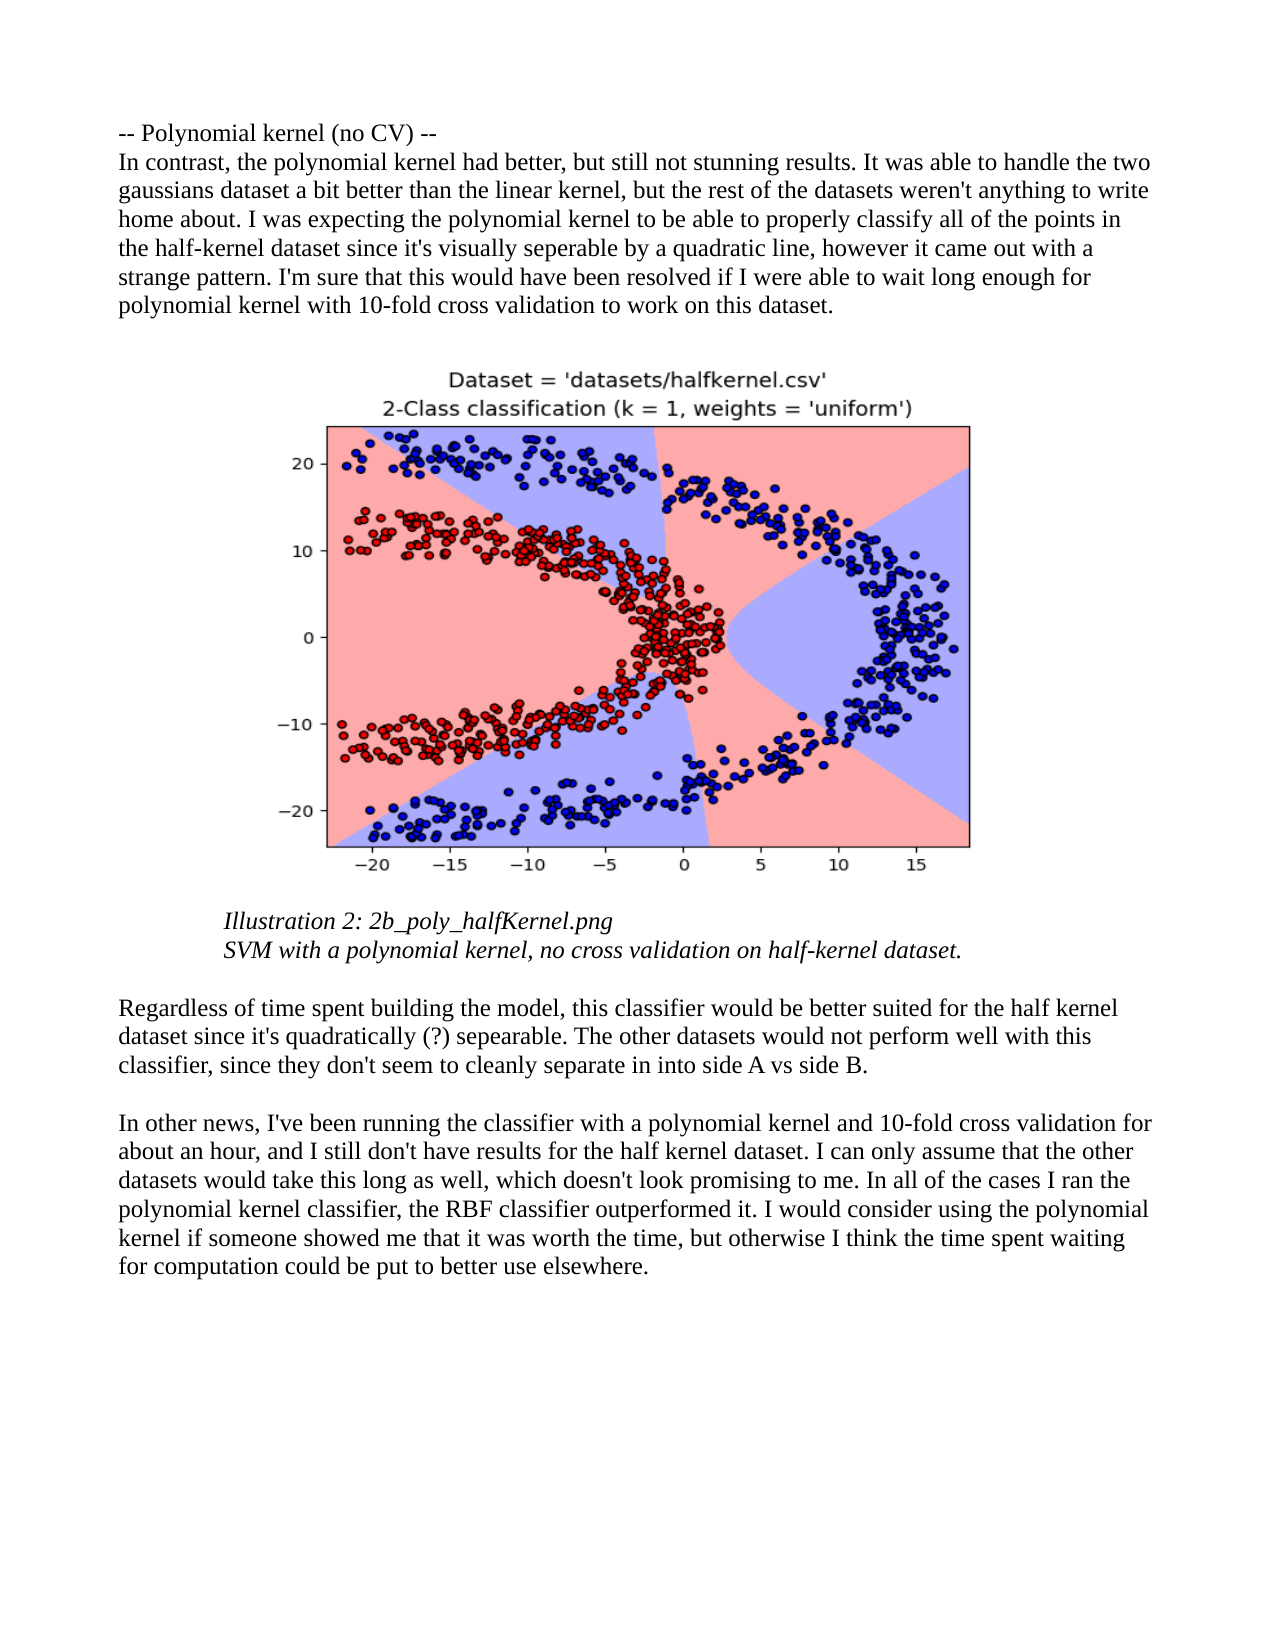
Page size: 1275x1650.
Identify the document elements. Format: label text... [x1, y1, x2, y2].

text In other news, I've been running the classifier with a polynomial kernel and 10-fold cross validation for about an hour, and I still don't have results for the half kernel dataset. I can only assume that the other datasets would take this long as well, which doesn't look promising to me. In all of the cases I ran the polynomial kernel classifier, the RBF classifier outperformed it. I would consider using the polynomial kernel if someone showed me that it was worth the time, but otherwise I think the time spent waiting for computation could be put to better use elsewhere. [118, 1108, 1157, 1280]
picture [223, 360, 1052, 907]
text In contrast, the polynomial kernel had better, but still not stunning results. It was able to handle the two gaussians dataset a bit better than the linear kernel, but the rest of the datasets weren't anything to write home about. I was expecting the polynomial kernel to be able to properly classify all of the points in the half-kernel dataset since it's visually seperable by a quadratic line, however it came out with a strange pattern. I'm sure that this would have been resolved if I were able to wait long enough for polynomial kernel with 10-fold cross validation to work on this dataset. [118, 147, 1157, 319]
text -- Polynomial kernel (no CV) -- [118, 118, 1157, 147]
text Regardless of time spent building the model, this classifier would be better suited for the half kernel dataset since it's quadratically (?) sepearable. The other datasets would not perform well with this classifier, since they don't seem to cleanly separate in into side A vs side B. [118, 993, 1157, 1079]
text Illustration 2: 2b_poly_halfKernel.png SVM with a polynomial kernel, no cross validation on half-kernel dataset. [223, 907, 1052, 964]
